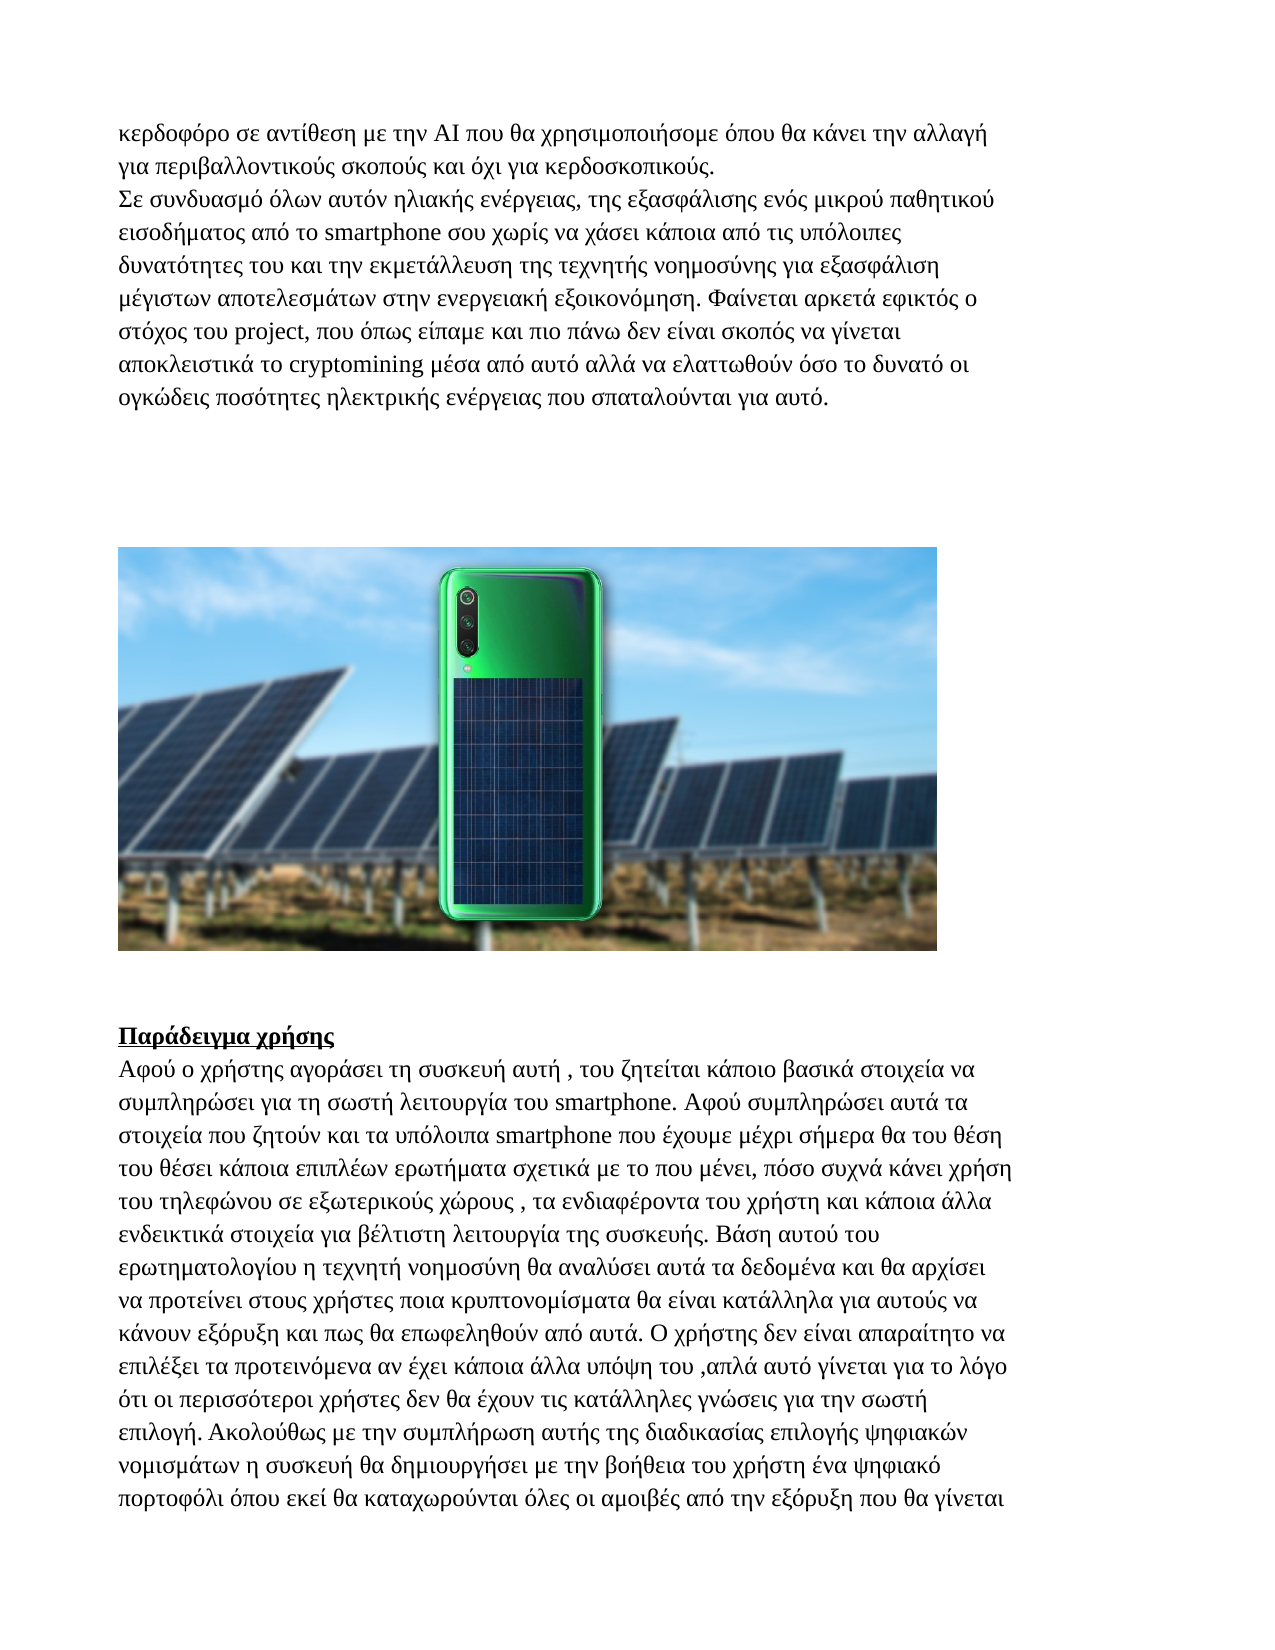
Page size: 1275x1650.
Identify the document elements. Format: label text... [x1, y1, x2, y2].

picture [118, 547, 937, 951]
text Σε συνδυασμό όλων αυτόν ηλιακής ενέργειας, της εξασφάλισης ενός μικρού παθητικού εισοδήματος από το smartphone σου χωρίς να χάσει κάποια από τις υπόλοιπες δυνατότητες του και την εκμετάλλευση της τεχνητής νοημοσύνης για εξασφάλιση μέγιστων αποτελεσμάτων στην ενεργειακή εξοικονόμηση. Φαίνεται αρκετά εφικτός ο στόχος του project, που όπως είπαμε και πιο πάνω δεν είναι σκοπός να γίνεται αποκλειστικά το cryptomining μέσα από αυτό αλλά να ελαττωθούν όσο το δυνατό οι ογκώδεις ποσότητες ηλεκτρικής ενέργειας που σπαταλούνται για αυτό. [118, 184, 1016, 411]
text Παράδειγμα χρήσης [118, 1021, 1016, 1049]
text κερδοφόρο σε αντίθεση με την AI που θα χρησιμοποιήσομε όπου θα κάνει την αλλαγή για περιβαλλοντικούς σκοπούς και όχι για κερδοσκοπικούς. [118, 118, 1016, 180]
text Αφού ο χρήστης αγοράσει τη συσκευή αυτή , του ζητείται κάποιο βασικά στοιχεία να συμπληρώσει για τη σωστή λειτουργία του smartphone. Αφού συμπληρώσει αυτά τα στοιχεία που ζητούν και τα υπόλοιπα smartphone που έχουμε μέχρι σήμερα θα του θέση του θέσει κάποια επιπλέων ερωτήματα σχετικά με το που μένει, πόσο συχνά κάνει χρήση του τηλεφώνου σε εξωτερικούς χώρους , τα ενδιαφέροντα του χρήστη και κάποια άλλα ενδεικτικά στοιχεία για βέλτιστη λειτουργία της συσκευής. Βάση αυτού του ερωτηματολογίου η τεχνητή νοημοσύνη θα αναλύσει αυτά τα δεδομένα και θα αρχίσει να προτείνει στους χρήστες ποια κρυπτονομίσματα θα είναι κατάλληλα για αυτούς να κάνουν εξόρυξη και πως θα επωφεληθούν από αυτά. Ο χρήστης δεν είναι απαραίτητο να επιλέξει τα προτεινόμενα αν έχει κάποια άλλα υπόψη του ,απλά αυτό γίνεται για το λόγο ότι οι περισσότεροι χρήστες δεν θα έχουν τις κατάλληλες γνώσεις για την σωστή επιλογή. Ακολούθως με την συμπλήρωση αυτής της διαδικασίας επιλογής ψηφιακών νομισμάτων η συσκευή θα δημιουργήσει με την βοήθεια του χρήστη ένα ψηφιακό πορτοφόλι όπου εκεί θα καταχωρούνται όλες οι αμοιβές από την εξόρυξη που θα γίνεται [118, 1054, 1016, 1512]
